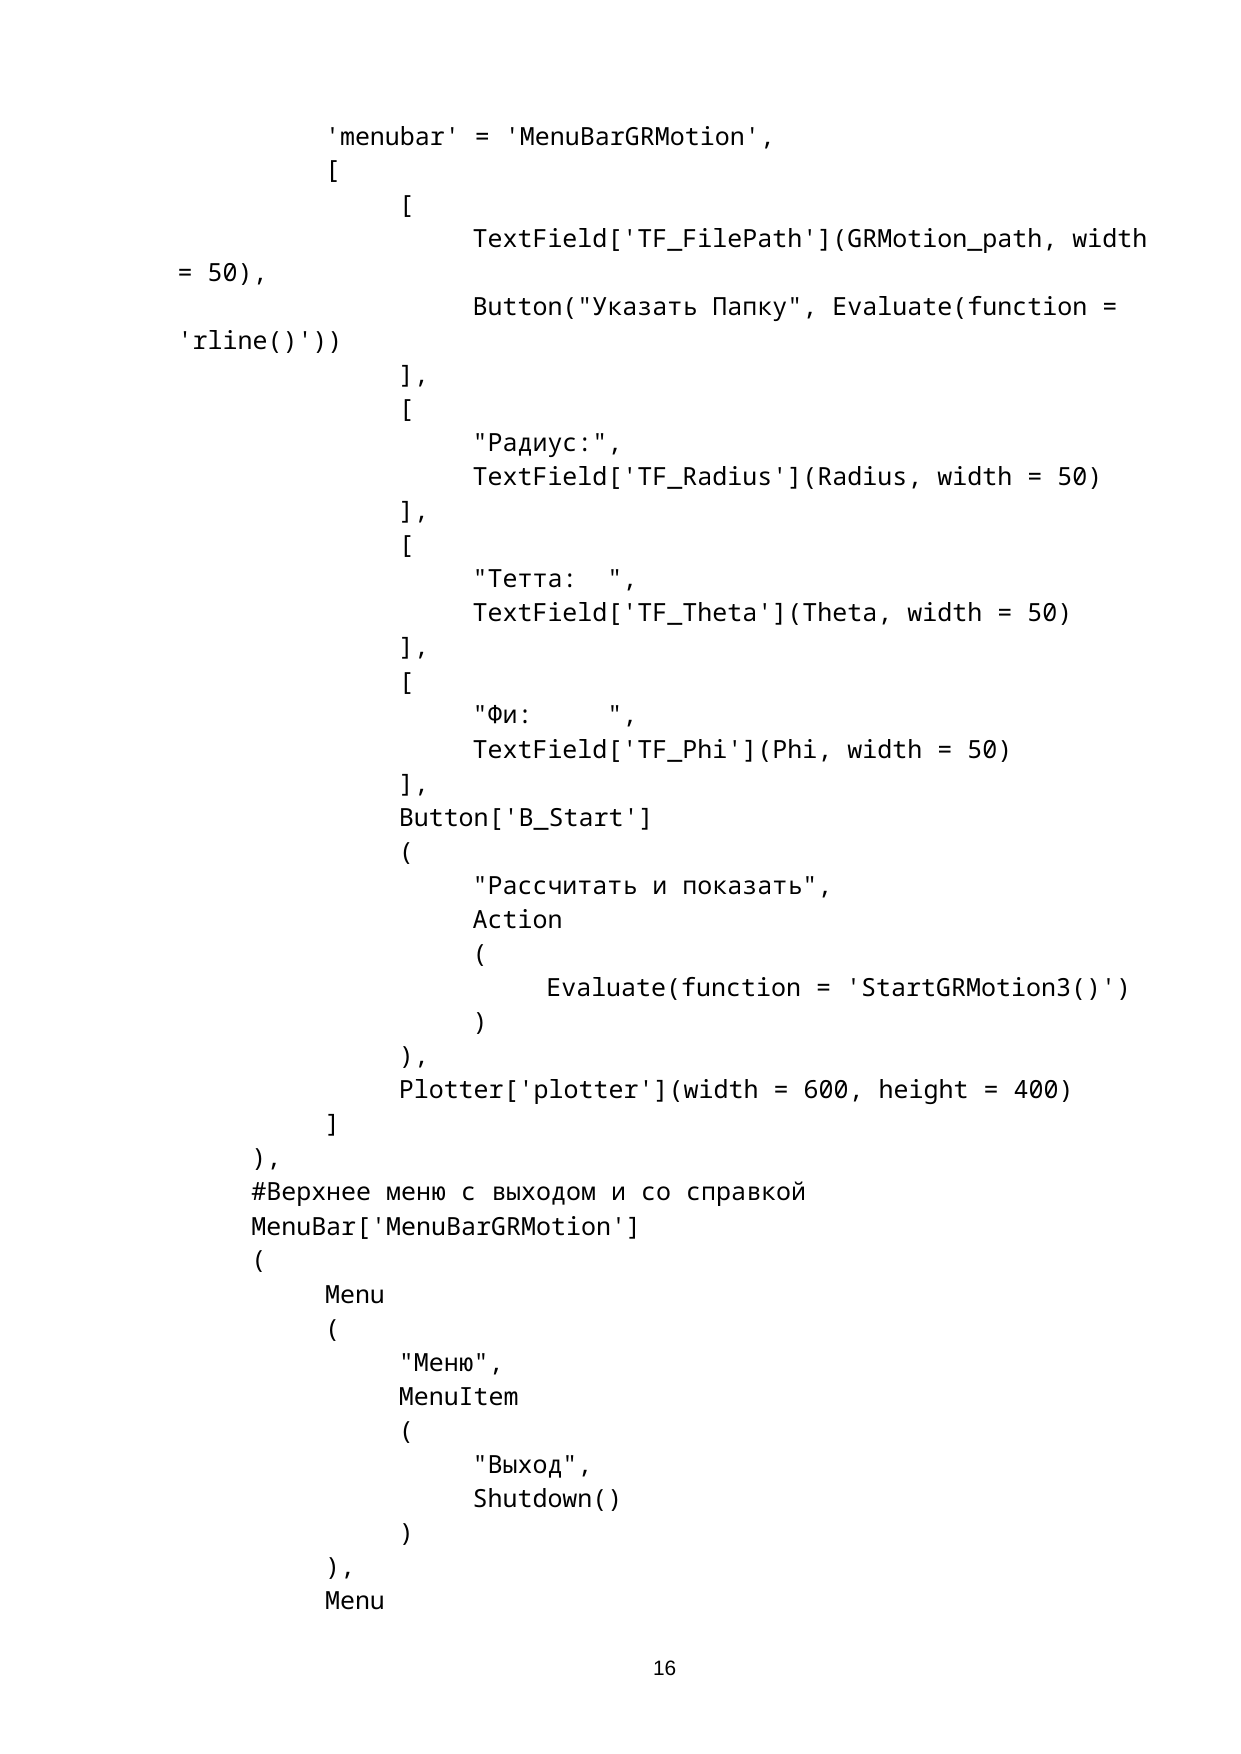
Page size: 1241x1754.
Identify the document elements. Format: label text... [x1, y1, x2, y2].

text 'menubar' = 'MenuBarGRMotion', [177, 118, 1152, 152]
text Menu [177, 1583, 1152, 1617]
text ( [177, 833, 1152, 867]
text "Меню", [177, 1344, 1152, 1378]
text ), [177, 1038, 1152, 1072]
text ), [177, 1549, 1152, 1583]
text ( [177, 1242, 1152, 1276]
text ], [177, 493, 1152, 527]
text ( [177, 1310, 1152, 1344]
text ) [177, 1004, 1152, 1038]
text "Выход", [177, 1447, 1152, 1481]
text Menu [177, 1276, 1152, 1310]
text TextField['TF_Radius'](Radius, width = 50) [177, 459, 1152, 493]
text Plotter['plotter'](width = 600, height = 400) [177, 1072, 1152, 1106]
text [ [177, 391, 1152, 425]
text "Радиус:", [177, 425, 1152, 459]
text TextField['TF_FilePath'](GRMotion_path, width = 50), [177, 220, 1152, 288]
text "Рассчитать и показать", [177, 867, 1152, 902]
text [ [177, 663, 1152, 697]
text ), [177, 1140, 1152, 1174]
text TextField['TF_Theta'](Theta, width = 50) [177, 595, 1152, 629]
text [ [177, 186, 1152, 220]
text ], [177, 765, 1152, 799]
text TextField['TF_Phi'](Phi, width = 50) [177, 731, 1152, 765]
text ( [177, 936, 1152, 970]
text [ [177, 152, 1152, 186]
text Button("Указать Папку", Evaluate(function = 'rline()')) [177, 288, 1152, 357]
text ] [177, 1106, 1152, 1140]
text Button['B_Start'] [177, 799, 1152, 833]
text Action [177, 902, 1152, 936]
text MenuItem [177, 1378, 1152, 1412]
text Evaluate(function = 'StartGRMotion3()') [177, 970, 1152, 1004]
text ) [177, 1515, 1152, 1549]
text [ [177, 527, 1152, 561]
text ], [177, 629, 1152, 663]
text ( [177, 1412, 1152, 1447]
text #Верхнее меню с выходом и со справкой [177, 1174, 1152, 1208]
text Shutdown() [177, 1481, 1152, 1515]
text "Тетта: ", [177, 561, 1152, 595]
text MenuBar['MenuBarGRMotion'] [177, 1208, 1152, 1242]
text "Фи: ", [177, 697, 1152, 731]
text ], [177, 357, 1152, 391]
